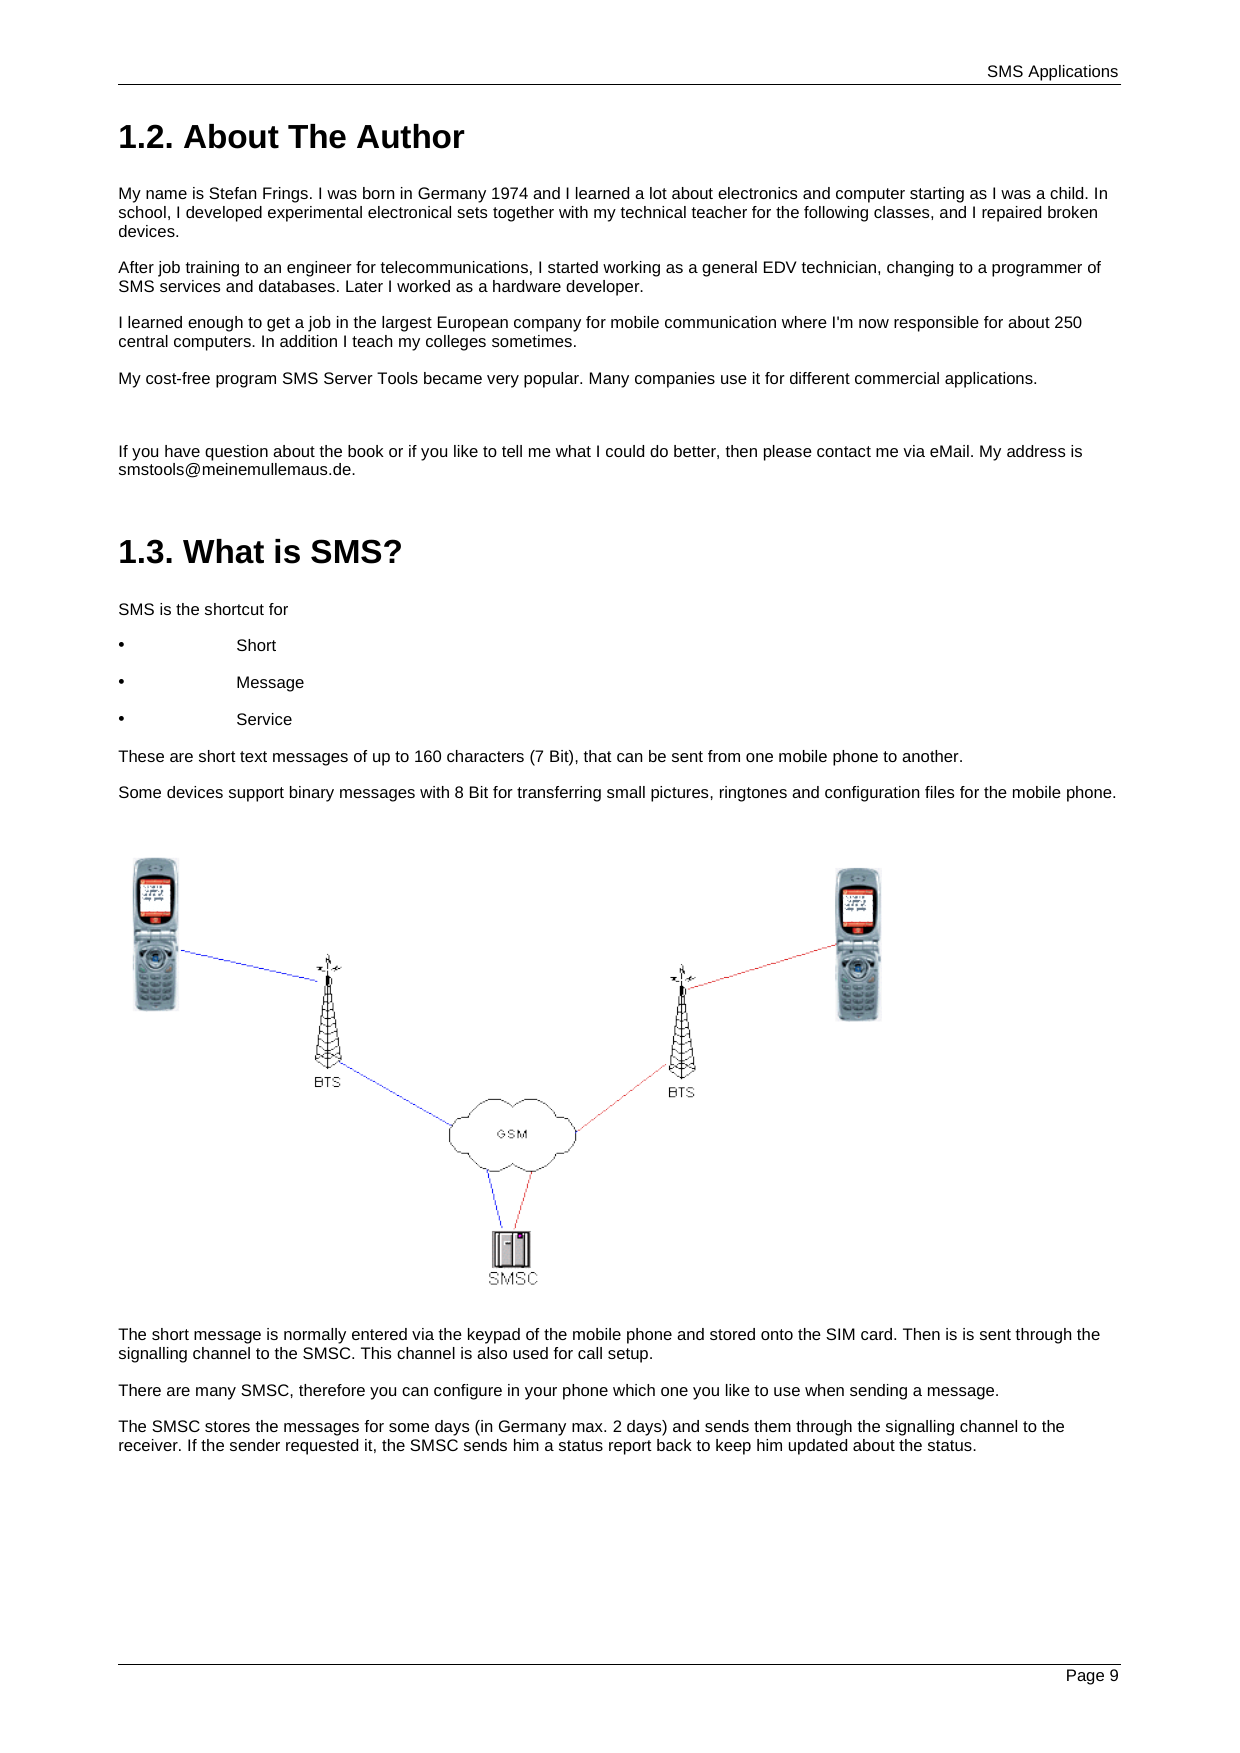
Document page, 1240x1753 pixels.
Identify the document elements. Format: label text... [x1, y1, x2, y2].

list Message [118, 673, 1121, 692]
text I learned enough to get a job in the largest European company for mobile communication where I'm now responsible for about 250 central computers. In addition I teach my colleges sometimes. [118, 314, 1121, 351]
text The SMSC stores the messages for some days (in Germany max. 2 days) and sends them through the signalling channel to the receiver. If the sender requested it, the SMSC sends him a status report back to keep him updated about the status. [118, 1417, 1121, 1455]
subtitle What is SMS? [118, 533, 1121, 570]
subtitle About The Author [118, 118, 1121, 155]
list Service [118, 710, 1121, 729]
text My name is Stefan Frings. I was born in Germany 1974 and I learned a lot about electronics and computer starting as I was a child. In school, I developed experimental electronical sets together with my technical teacher for the following classes, and I repaired broken devices. [118, 184, 1121, 241]
text SMS is the shortcut for [118, 600, 1121, 619]
text The short message is normally entered via the keypad of the mobile phone and stored onto the SIM card. Then is is sent through the signalling channel to the SMSC. This channel is also used for call setup. [118, 1326, 1121, 1363]
text My cost-free program SMS Server Tools became very popular. Many companies use it for different commercial applications. [118, 369, 1121, 388]
text If you have question about the book or if you like to tell me what I could do better, then please contact me via eMail. My address is smstools@meinemullemaus.de. [118, 442, 1121, 479]
text There are many SMSC, therefore you can configure in your phone which one you like to use when sending a message. [118, 1381, 1121, 1399]
text These are short text messages of up to 160 characters (7 Bit), that can be sent from one mobile phone to another. [118, 747, 1121, 766]
picture [118, 832, 908, 1290]
list Short [118, 636, 1121, 656]
text After job training to an engineer for telecommunications, I started working as a general EDV technician, changing to a programmer of SMS services and databases. Later I worked as a hardware developer. [118, 258, 1121, 296]
text Some devices support binary messages with 8 Bit for transferring small pictures, ringtones and configuration files for the mobile phone. [118, 783, 1121, 802]
